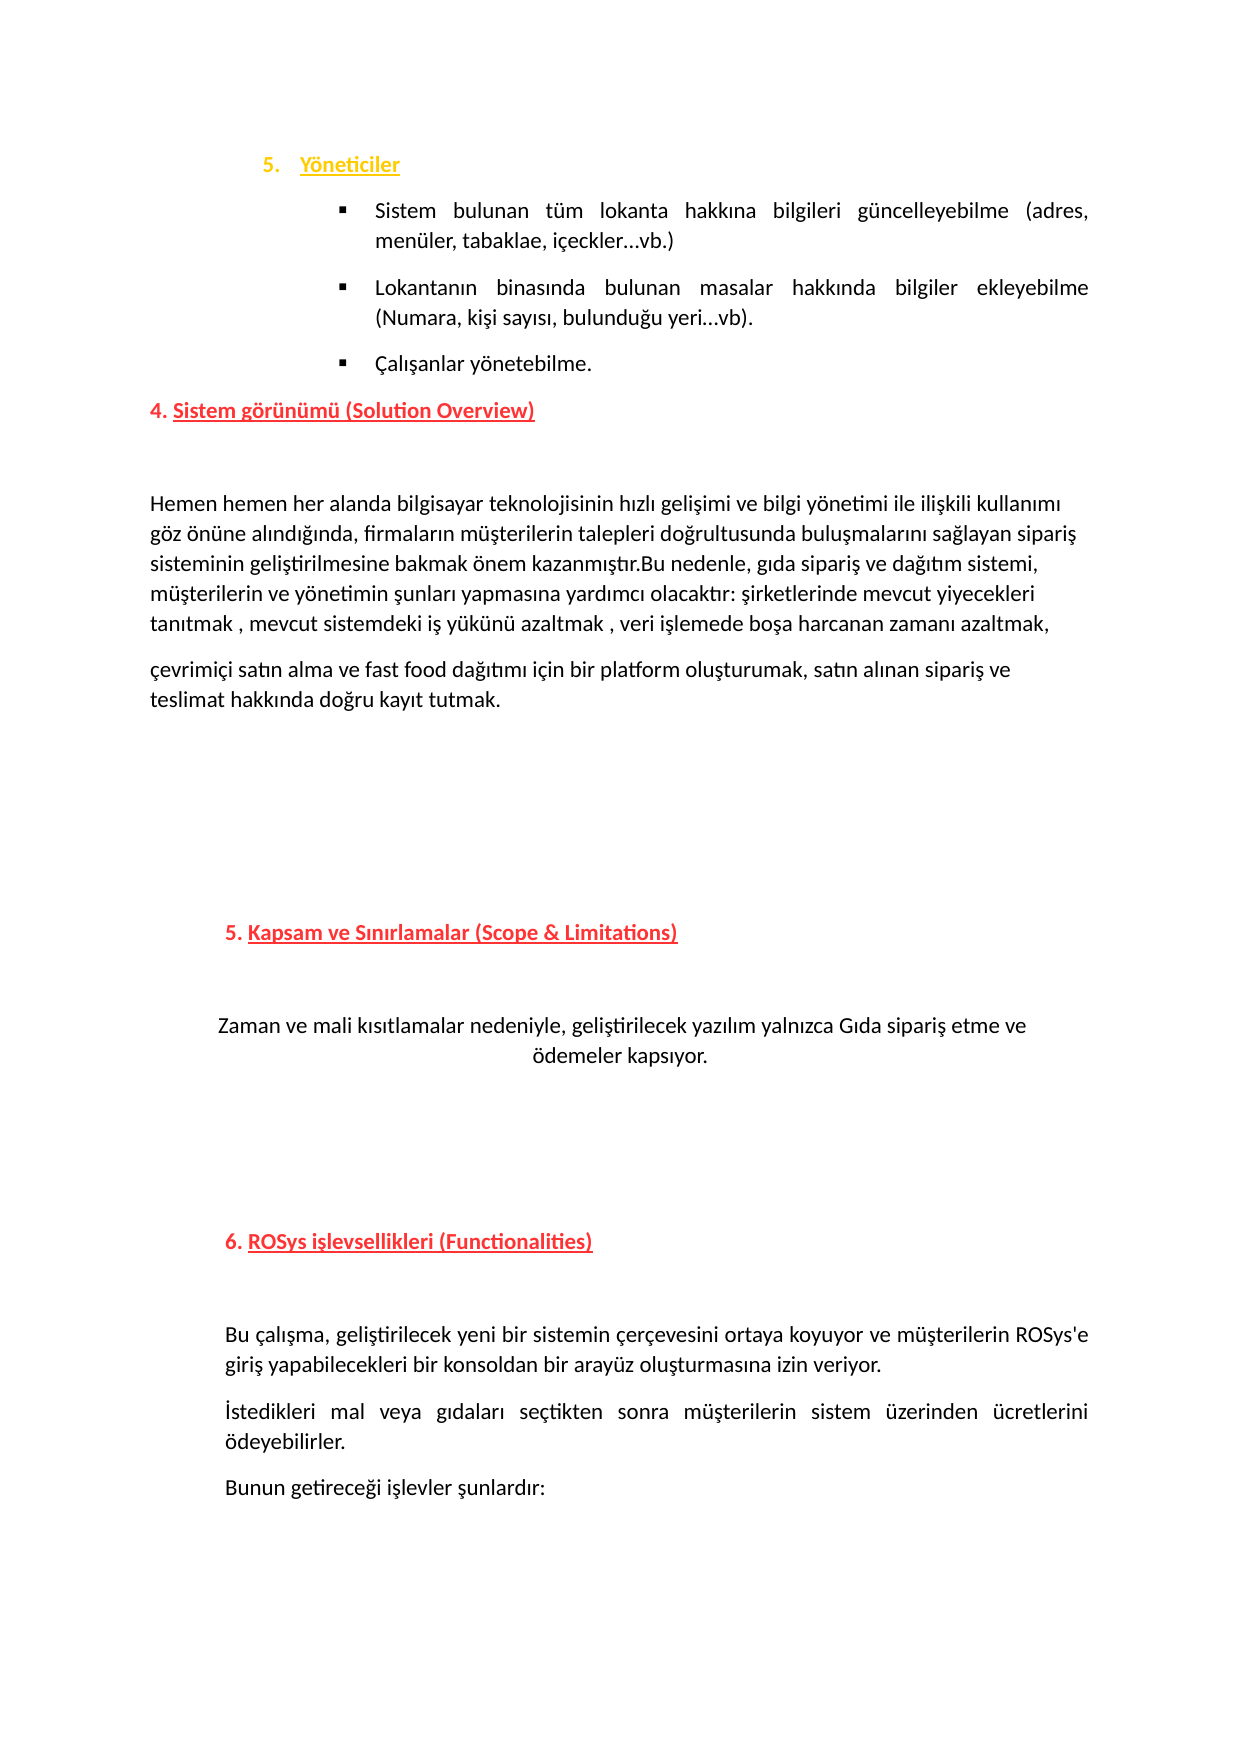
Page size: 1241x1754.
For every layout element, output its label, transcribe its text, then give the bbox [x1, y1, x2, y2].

list Bunun getireceği işlevler şunlardır: [225, 1473, 1090, 1501]
list Hemen hemen her alanda bilgisayar teknolojisinin hızlı gelişimi ve bilgi yönetimi ile ilişkili kullanımı göz önüne alındığında, firmaların müşterilerin talepleri doğrultusunda buluşmalarını sağlayan sipariş sisteminin geliştirilmesine bakmak önem kazanmıştır.Bu nedenle, gıda sipariş ve dağıtım sistemi, müşterilerin ve yönetimin şunları yapmasına yardımcı olacaktır: şirketlerinde mevcut yiyecekleri tanıtmak , mevcut sistemdeki iş yükünü azaltmak , veri işlemede boşa harcanan zamanı azaltmak, [150, 489, 1090, 637]
list Yöneticiler [262, 150, 1090, 178]
list Çalışanlar yönetebilme. [337, 349, 1090, 377]
list İstedikleri mal veya gıdaları seçtikten sonra müşterilerin sistem üzerinden ücretlerini ödeyebilirler. [225, 1397, 1090, 1455]
list Bu çalışma, geliştirilecek yeni bir sistemin çerçevesini ortaya koyuyor ve müşterilerin ROSys'e giriş yapabilecekleri bir konsoldan bir arayüz oluşturmasına izin veriyor. [225, 1320, 1090, 1378]
list çevrimiçi satın alma ve fast food dağıtımı için bir platform oluşturumak, satın alınan sipariş ve teslimat hakkında doğru kayıt tutmak. [150, 655, 1090, 713]
list Sistem bulunan tüm lokanta hakkına bilgileri güncelleyebilme (adres, menüler, tabaklae, içeckler…vb.) [337, 197, 1090, 254]
list Zaman ve mali kısıtlamalar nedeniyle, geliştirilecek yazılım yalnızca Gıda sipariş etme ve ödemeler kapsıyor. [150, 1011, 1090, 1069]
list 6. ROSys işlevsellikleri (Functionalities) [225, 1227, 1090, 1255]
list 4. Sistem görünümü (Solution Overview) [150, 396, 1090, 424]
list 5. Kapsam ve Sınırlamalar (Scope & Limitations) [225, 918, 1090, 946]
list Lokantanın binasında bulunan masalar hakkında bilgiler ekleyebilme (Numara, kişi sayısı, bulunduğu yeri…vb). [337, 273, 1090, 331]
